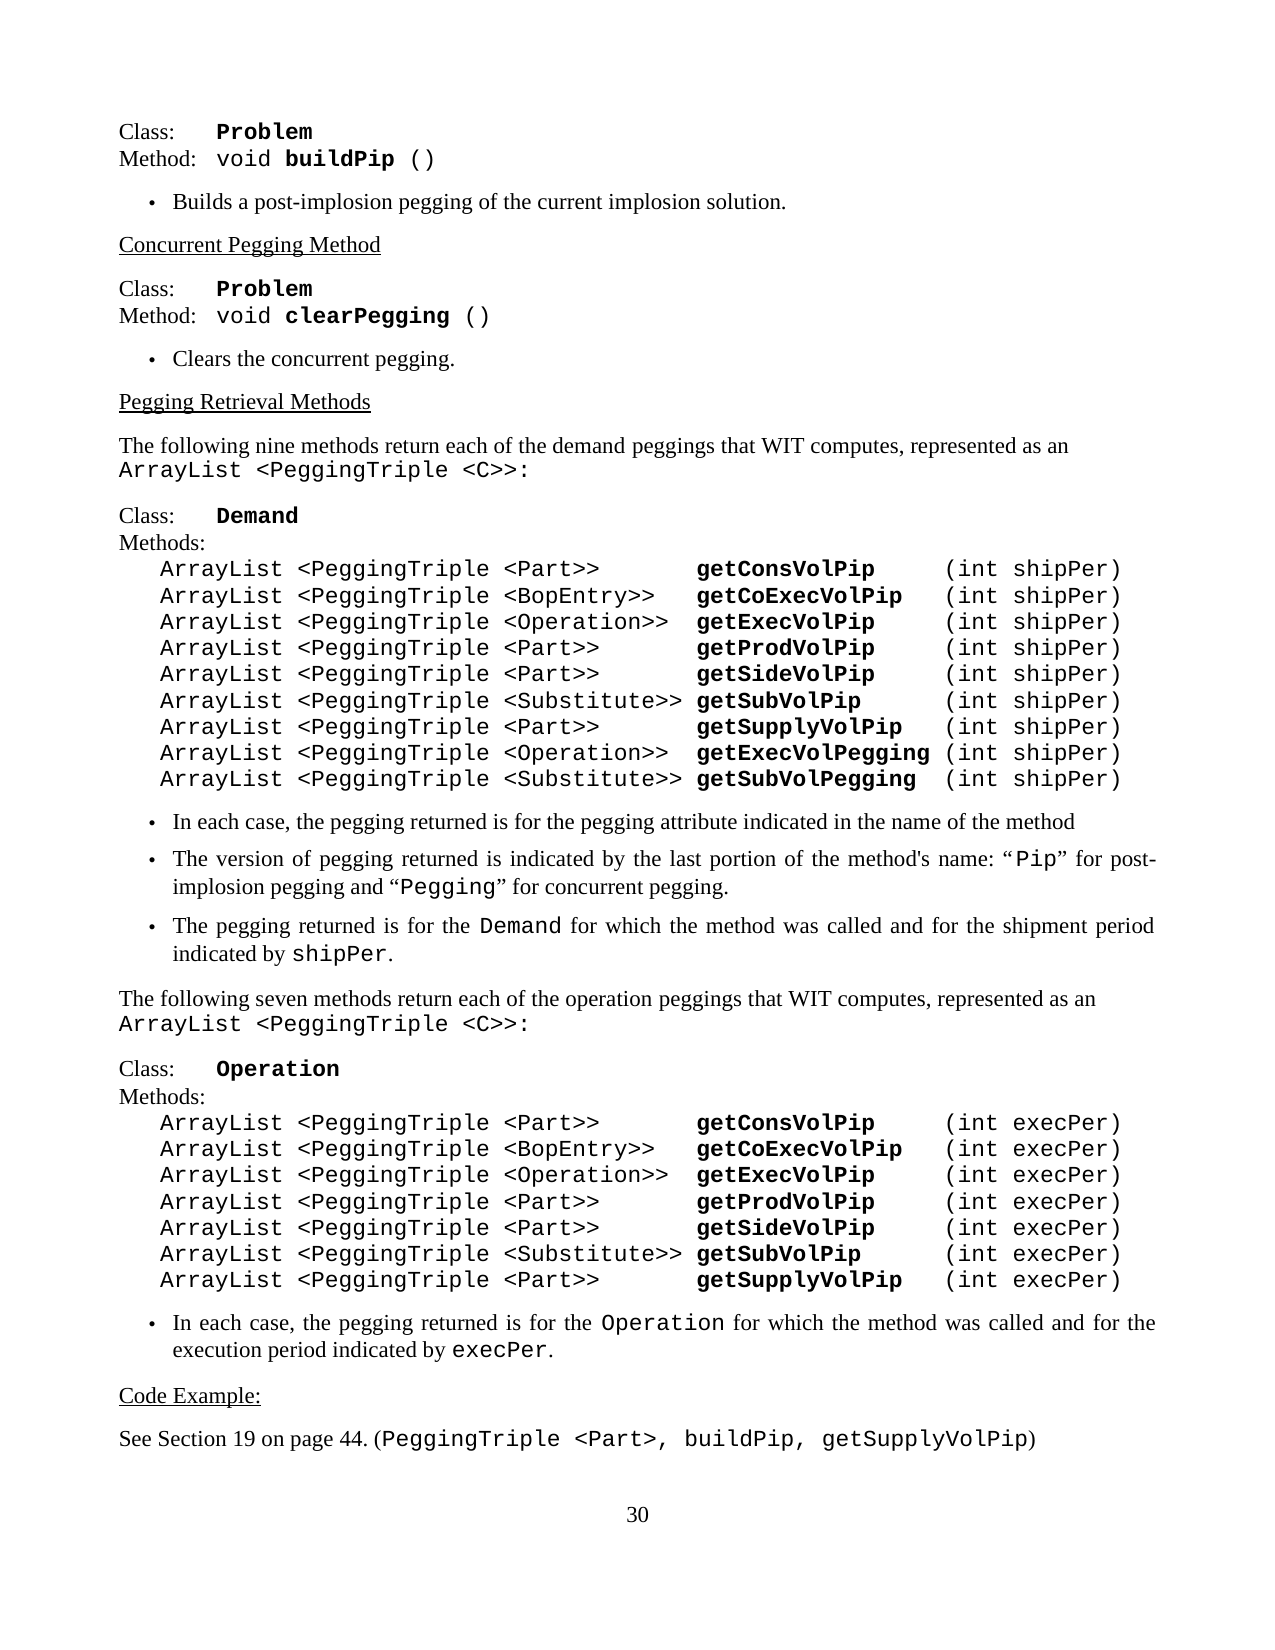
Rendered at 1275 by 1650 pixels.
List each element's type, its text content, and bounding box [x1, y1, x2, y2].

list In each case, the pegging returned is for the pegging attribute indicated in the name of the method [118, 809, 1156, 834]
text The following seven methods return each of the operation peggings that WIT computes, represented as an ArrayList <PeggingTriple <C>>: [118, 986, 1156, 1038]
text ArrayList <PeggingTriple <Substitute>> getSubVolPegging (int shipPer) [118, 767, 1156, 794]
text Class: Problem [118, 276, 1156, 303]
text Class: Demand [118, 502, 1156, 530]
text The following nine methods return each of the demand peggings that WIT computes, represented as an ArrayList <PeggingTriple <C>>: [118, 433, 1156, 484]
text ArrayList <PeggingTriple <Operation>> getExecVolPip (int execPer) [118, 1163, 1156, 1190]
text ArrayList <PeggingTriple <Part>> getConsVolPip (int execPer) [118, 1111, 1156, 1137]
text Pegging Retrieval Methods [118, 389, 1156, 415]
list In each case, the pegging returned is for the Operation for which the method was called and for the execution period indicated by execPer. [118, 1310, 1156, 1365]
text Class: Operation [118, 1056, 1156, 1083]
text ArrayList <PeggingTriple <Operation>> getExecVolPegging (int shipPer) [118, 741, 1156, 767]
list Builds a post-implosion pegging of the current implosion solution. [118, 188, 1156, 214]
text ArrayList <PeggingTriple <Part>> getConsVolPip (int shipPer) [118, 557, 1156, 584]
text ArrayList <PeggingTriple <Part>> getSupplyVolPip (int shipPer) [118, 715, 1156, 741]
list Clears the concurrent pegging. [118, 346, 1156, 371]
text ArrayList <PeggingTriple <Part>> getSideVolPip (int shipPer) [118, 662, 1156, 689]
text Class: Problem [118, 118, 1156, 146]
text Methods: [118, 1083, 1156, 1111]
list The pegging returned is for the Demand for which the method was called and for the shipment period indicated by shipPer. [118, 913, 1156, 968]
text Method: void buildPip () [118, 146, 1156, 173]
text ArrayList <PeggingTriple <BopEntry>> getCoExecVolPip (int execPer) [118, 1137, 1156, 1163]
text See Section 19 on page 41. (PeggingTriple <Part>, buildPip, getSupplyVolPip) [118, 1426, 1156, 1454]
list The version of pegging returned is indicated by the last portion of the method's name: “Pip” for post-implosion pegging and “Pegging” for concurrent pegging. [118, 846, 1156, 901]
text Code Example: [118, 1383, 1156, 1408]
text Method: void clearPegging () [118, 303, 1156, 331]
text ArrayList <PeggingTriple <Part>> getProdVolPip (int execPer) [118, 1190, 1156, 1216]
text ArrayList <PeggingTriple <Substitute>> getSubVolPip (int execPer) [118, 1242, 1156, 1268]
text ArrayList <PeggingTriple <BopEntry>> getCoExecVolPip (int shipPer) [118, 584, 1156, 610]
text ArrayList <PeggingTriple <Part>> getSupplyVolPip (int execPer) [118, 1268, 1156, 1295]
text ArrayList <PeggingTriple <Operation>> getExecVolPip (int shipPer) [118, 610, 1156, 636]
text ArrayList <PeggingTriple <Substitute>> getSubVolPip (int shipPer) [118, 689, 1156, 715]
text ArrayList <PeggingTriple <Part>> getSideVolPip (int execPer) [118, 1216, 1156, 1242]
text ArrayList <PeggingTriple <Part>> getProdVolPip (int shipPer) [118, 636, 1156, 662]
text Concurrent Pegging Method [118, 232, 1156, 258]
text Methods: [118, 530, 1156, 557]
